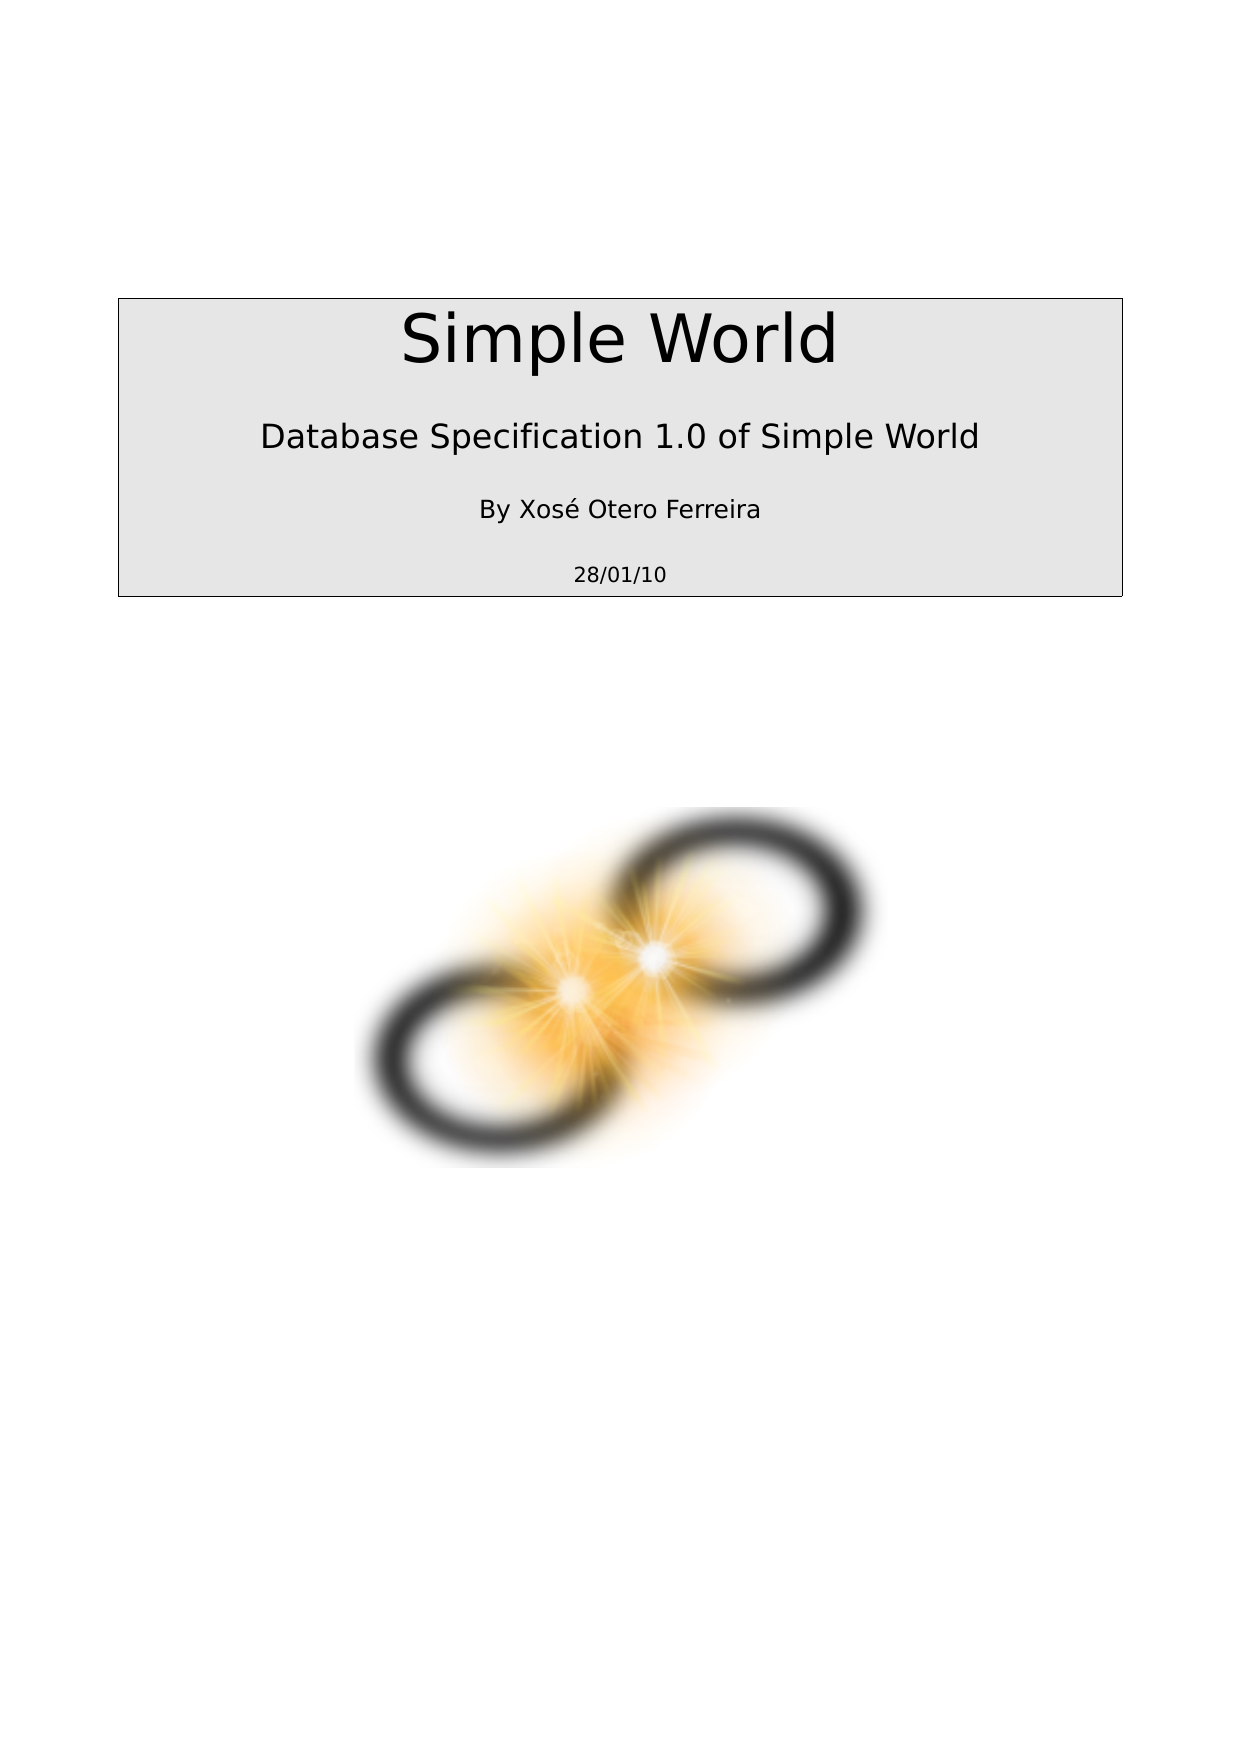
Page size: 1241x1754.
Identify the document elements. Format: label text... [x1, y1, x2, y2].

title Database Specification 1.0 of Simple World [121, 417, 1119, 456]
title By Xosé Otero Ferreira [121, 495, 1119, 524]
title 28/01/10 [121, 563, 1119, 587]
title Simple World [121, 301, 1119, 378]
picture [354, 807, 888, 1168]
